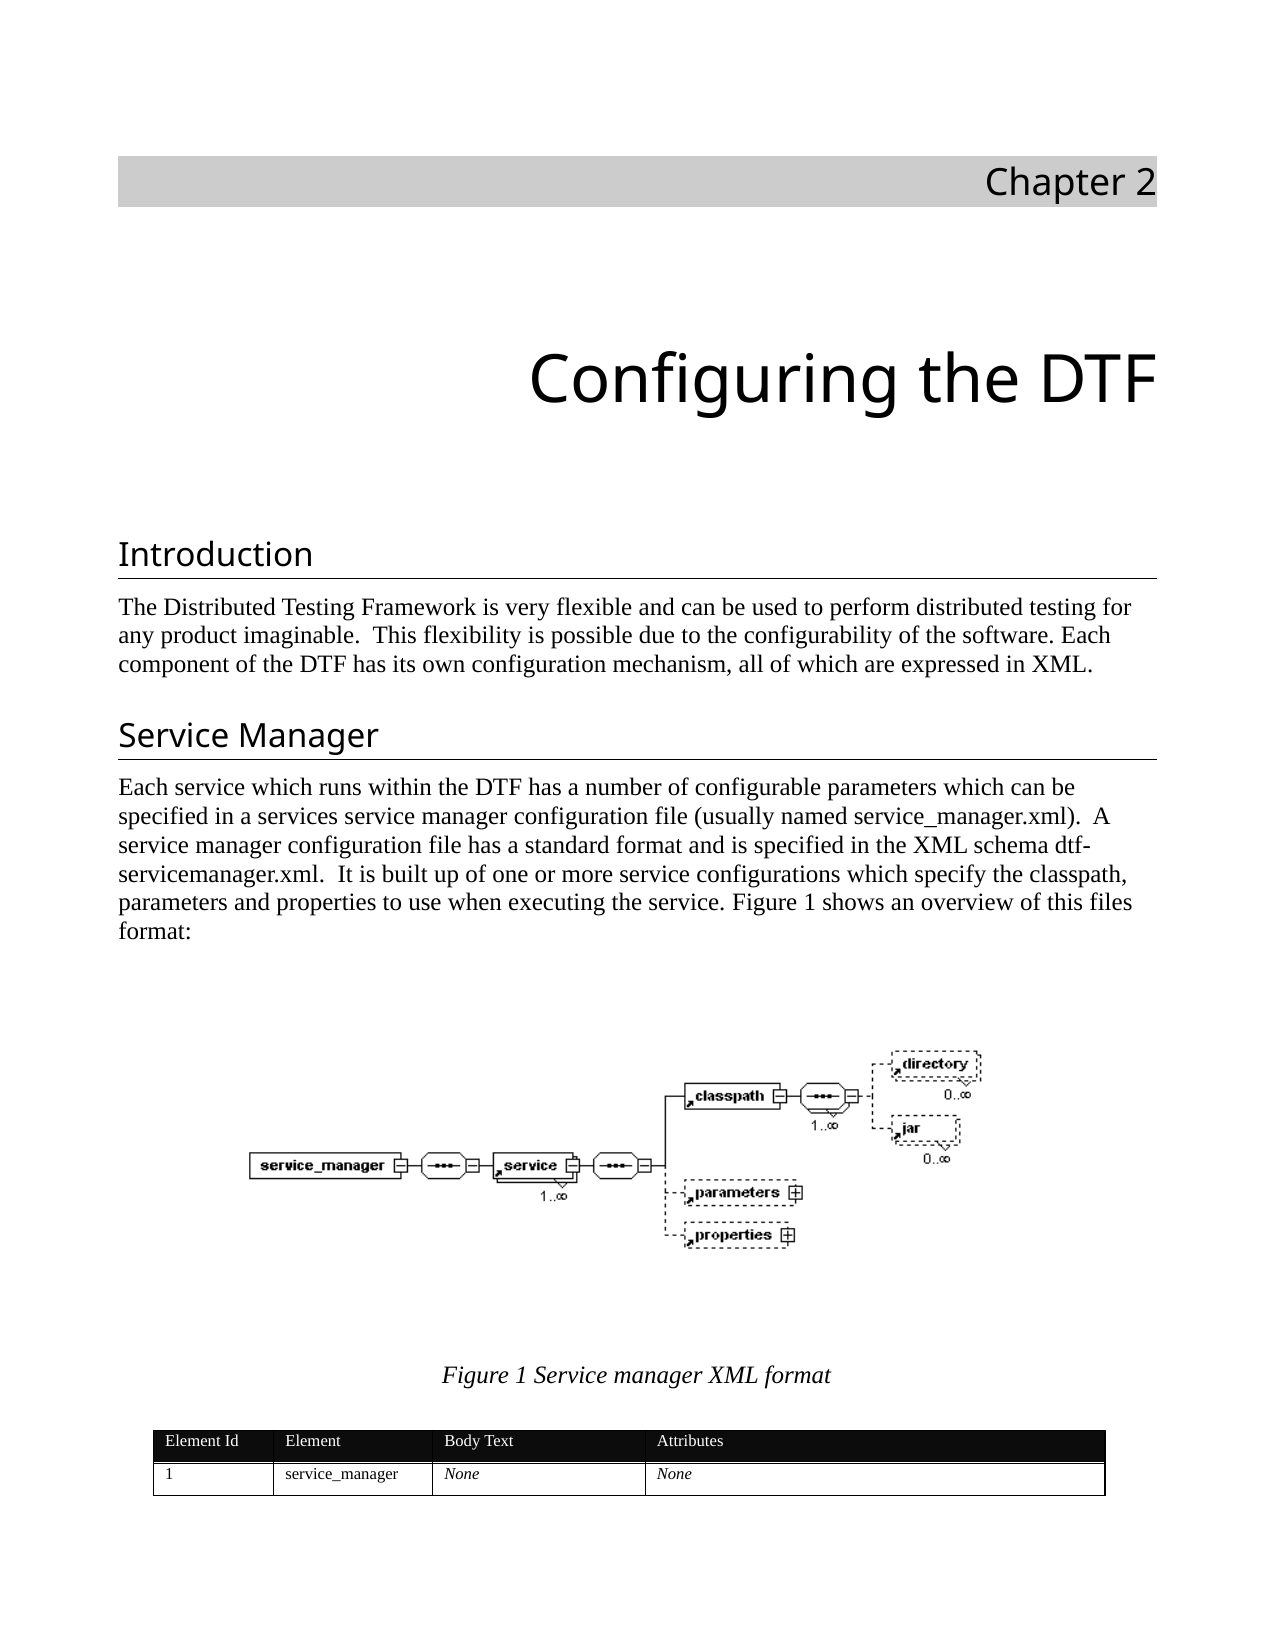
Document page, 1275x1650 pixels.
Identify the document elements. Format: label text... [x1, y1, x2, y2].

table_cell None [433, 1464, 645, 1495]
table_cell None [646, 1464, 1104, 1495]
text Chapter 2 [118, 156, 1157, 207]
table_header Element Id [154, 1431, 273, 1462]
table_header Attributes [646, 1431, 1104, 1462]
subtitle Configuring the DTF [118, 332, 1157, 422]
text Introduction [118, 531, 1157, 578]
table_cell 1 [154, 1464, 273, 1495]
subtitle Service Manager [118, 711, 1157, 759]
table_header Body Text [433, 1431, 645, 1462]
text The Distributed Testing Framework is very flexible and can be used to perform distributed testing for any product imaginable. This flexibility is possible due to the configurability of the software. Each component of the DTF has its own configuration mechanism, all of which are expressed in XML. [118, 592, 1157, 678]
text Each service which runs within the DTF has a number of configurable parameters which can be specified in a services service manager configuration file (usually named service_manager.xml). A service manager configuration file has a standard format and is specified in the XML schema dtf-servicemanager.xml. It is built up of one or more service configurations which specify the classpath, parameters and properties to use when executing the service. Figure 1 shows an overview of this files format: [118, 772, 1157, 945]
table_cell service_manager [274, 1464, 432, 1495]
table_header Element [274, 1431, 432, 1462]
text Figure 1 Service manager XML format [118, 1360, 1157, 1388]
